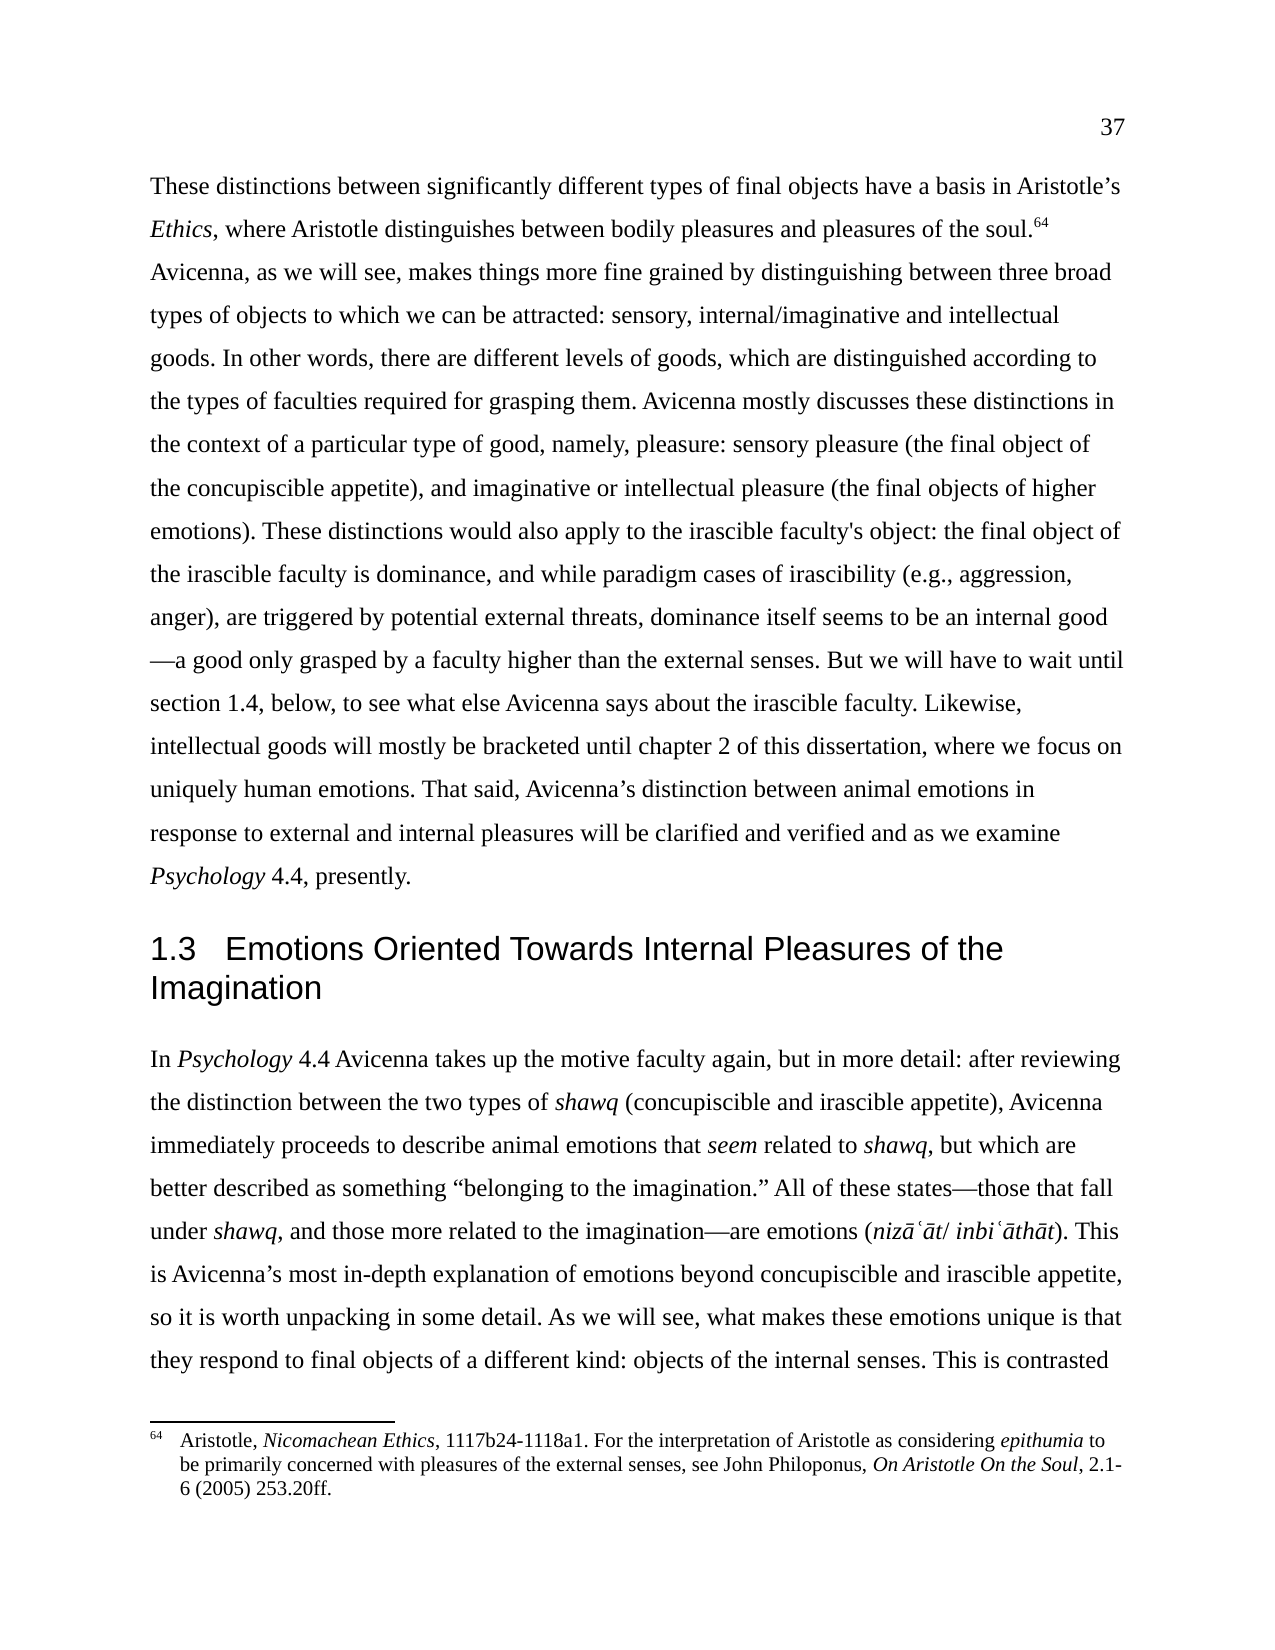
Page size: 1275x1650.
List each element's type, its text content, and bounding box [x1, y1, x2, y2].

subtitle 1.3 Emotions Oriented Towards Internal Pleasures of the Imagination [150, 929, 1125, 1006]
text Aristotle, Nicomachean Ethics, 1117b24-1118a1. For the interpretation of Aristotle as considering epithumia to be primarily concerned with pleasures of the external senses, see John Philoponus, On Aristotle On the Soul, 2.1-6 (2005) 253.20ff. [150, 1428, 1125, 1500]
text In Psychology 4.4 Avicenna takes up the motive faculty again, but in more detail: after reviewing the distinction between the two types of shawq (concupiscible and irascible appetite), Avicenna immediately proceeds to describe animal emotions that seem related to shawq, but which are better described as something “belonging to the imagination.” All of these states—those that fall under shawq, and those more related to the imagination—are emotions (nizāʿāt/ inbiʿāthāt). This is Avicenna’s most in-depth explanation of emotions beyond concupiscible and irascible appetite, so it is worth unpacking in some detail. As we will see, what makes these emotions unique is that they respond to final objects of a different kind: objects of the internal senses. This is contrasted [150, 1044, 1125, 1374]
text These distinctions between significantly different types of final objects have a basis in Aristotle’s Ethics, where Aristotle distinguishes between bodily pleasures and pleasures of the soul. Avicenna, as we will see, makes things more fine grained by distinguishing between three broad types of objects to which we can be attracted: sensory, internal/imaginative and intellectual goods. In other words, there are different levels of goods, which are distinguished according to the types of faculties required for grasping them. Avicenna mostly discusses these distinctions in the context of a particular type of good, namely, pleasure: sensory pleasure (the final object of the concupiscible appetite), and imaginative or intellectual pleasure (the final objects of higher emotions). These distinctions would also apply to the irascible faculty's object: the final object of the irascible faculty is dominance, and while paradigm cases of irascibility (e.g., aggression, anger), are triggered by potential external threats, dominance itself seems to be an internal good—a good only grasped by a faculty higher than the external senses. But we will have to wait until section 1.4, below, to see what else Avicenna says about the irascible faculty. Likewise, intellectual goods will mostly be bracketed until chapter 2 of this dissertation, where we focus on uniquely human emotions. That said, Avicenna’s distinction between animal emotions in response to external and internal pleasures will be clarified and verified and as we examine Psychology 4.4, presently. [150, 171, 1125, 889]
